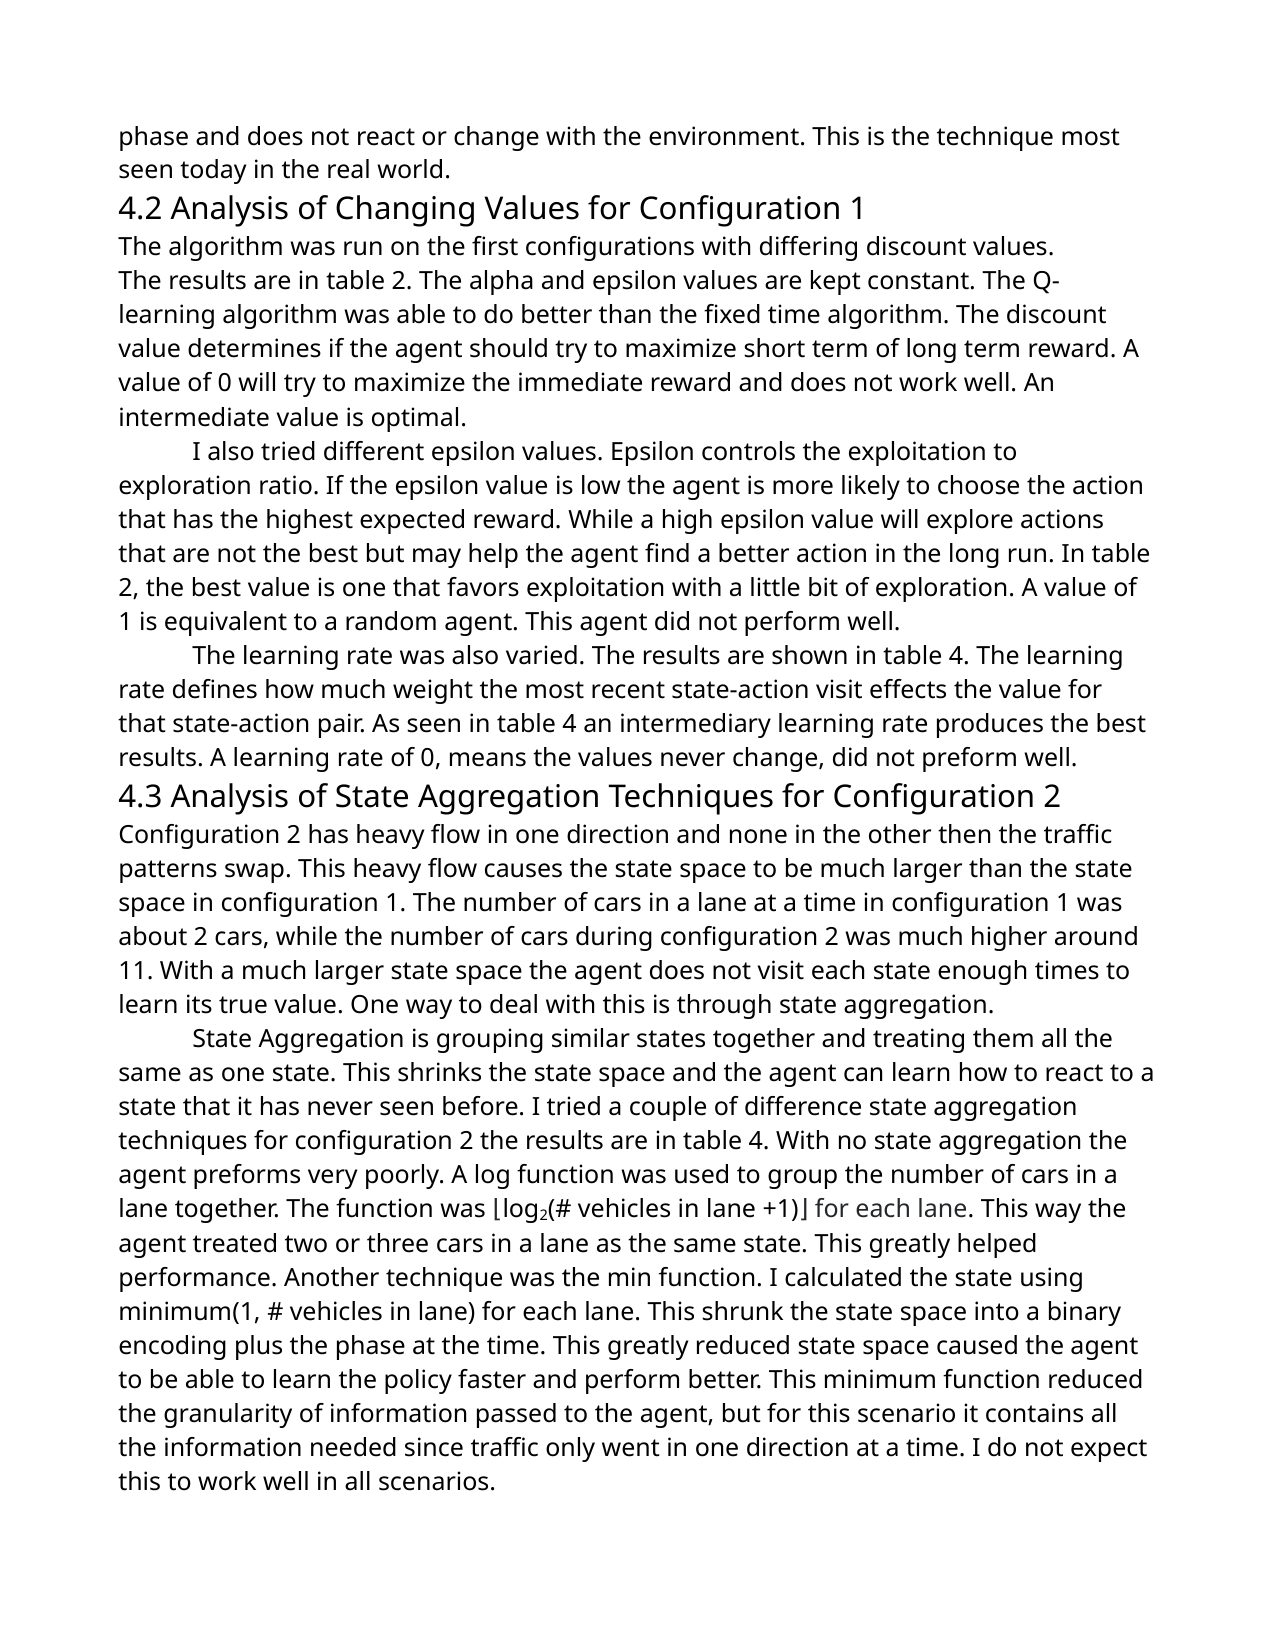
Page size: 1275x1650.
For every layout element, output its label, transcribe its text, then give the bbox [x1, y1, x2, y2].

text Configuration 2 has heavy flow in one direction and none in the other then the traffic patterns swap. This heavy flow causes the state space to be much larger than the state space in configuration 1. The number of cars in a lane at a time in configuration 1 was about 2 cars, while the number of cars during configuration 2 was much higher around 11. With a much larger state space the agent does not visit each state enough times to learn its true value. One way to deal with this is through state aggregation. [118, 816, 1157, 1021]
text I also tried different epsilon values. Epsilon controls the exploitation to exploration ratio. If the epsilon value is low the agent is more likely to choose the action that has the highest expected reward. While a high epsilon value will explore actions that are not the best but may help the agent find a better action in the long run. In table 2, the best value is one that favors exploitation with a little bit of exploration. A value of 1 is equivalent to a random agent. This agent did not perform well. [118, 433, 1157, 638]
text State Aggregation is grouping similar states together and treating them all the same as one state. This shrinks the state space and the agent can learn how to react to a state that it has never seen before. I tried a couple of difference state aggregation techniques for configuration 2 the results are in table 4. With no state aggregation the agent preforms very poorly. A log function was used to group the number of cars in a lane together. The function was ⌊log2(# vehicles in lane +1)⌋ for each lane. This way the agent treated two or three cars in a lane as the same state. This greatly helped performance. Another technique was the min function. I calculated the state using minimum(1, # vehicles in lane) for each lane. This shrunk the state space into a binary encoding plus the phase at the time. This greatly reduced state space caused the agent to be able to learn the policy faster and perform better. This minimum function reduced the granularity of information passed to the agent, but for this scenario it contains all the information needed since traffic only went in one direction at a time. I do not expect this to work well in all scenarios. [118, 1021, 1157, 1498]
text 4.2 Analysis of Changing Values for Configuration 1 [118, 186, 1157, 229]
text 4.3 Analysis of State Aggregation Techniques for Configuration 2 [118, 774, 1157, 816]
text The learning rate was also varied. The results are shown in table 4. The learning rate defines how much weight the most recent state-action visit effects the value for that state-action pair. As seen in table 4 an intermediary learning rate produces the best results. A learning rate of 0, means the values never change, did not preform well. [118, 638, 1157, 774]
text The algorithm was run on the first configurations with differing discount values. [118, 229, 1157, 263]
text The results are in table 2. The alpha and epsilon values are kept constant. The Q-learning algorithm was able to do better than the fixed time algorithm. The discount value determines if the agent should try to maximize short term of long term reward. A value of 0 will try to maximize the immediate reward and does not work well. An intermediate value is optimal. [118, 263, 1157, 433]
text phase and does not react or change with the environment. This is the technique most seen today in the real world. [118, 118, 1157, 186]
